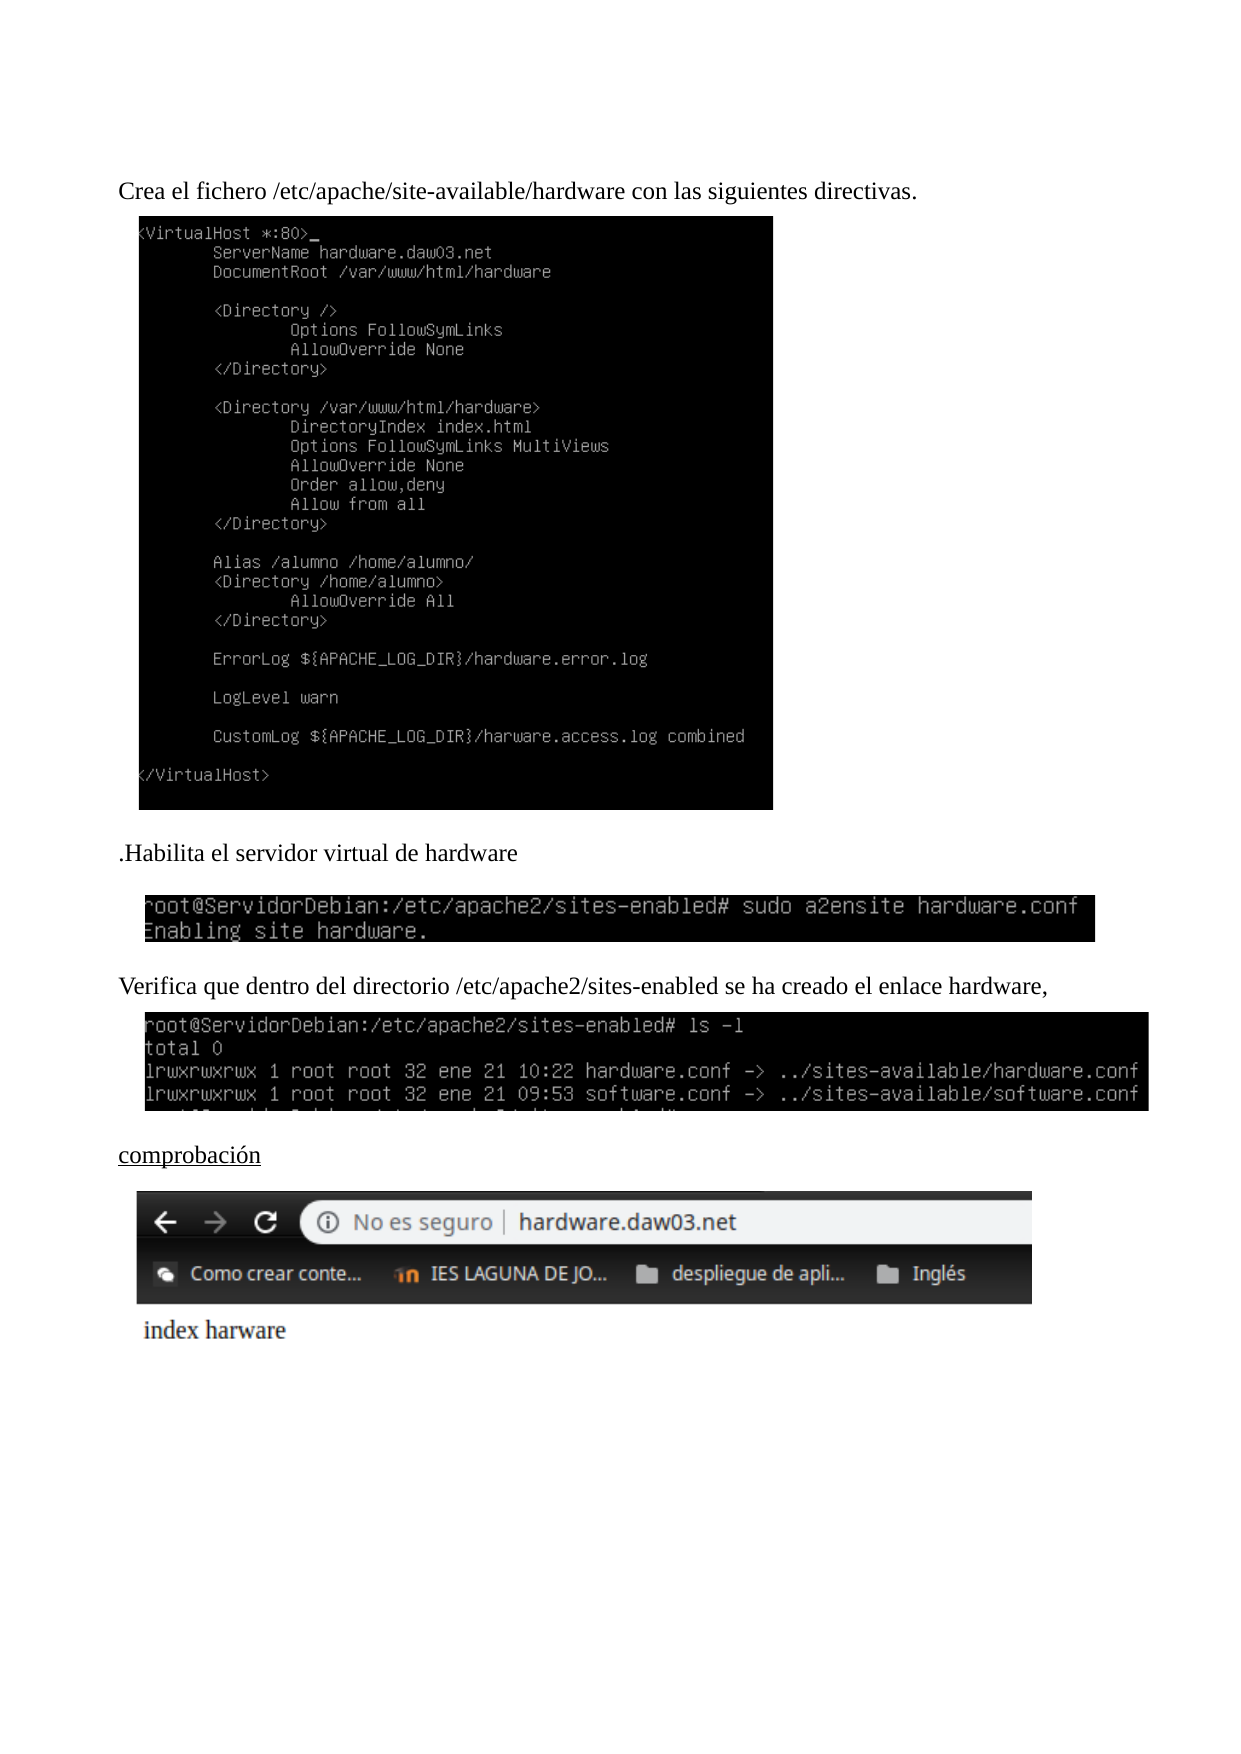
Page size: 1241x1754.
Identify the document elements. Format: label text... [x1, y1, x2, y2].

text Crea el fichero /etc/apache/site-available/hardware con las siguientes directivas. [118, 176, 1122, 205]
picture [144, 1012, 1149, 1111]
picture [138, 216, 774, 810]
picture [136, 1191, 1032, 1383]
text Verifica que dentro del directorio /etc/apache2/sites-enabled se ha creado el enlace hardware, [118, 971, 1122, 999]
text comprobación [118, 1140, 1122, 1168]
picture [145, 895, 1096, 942]
text .Habilita el servidor virtual de hardware [118, 838, 1122, 866]
